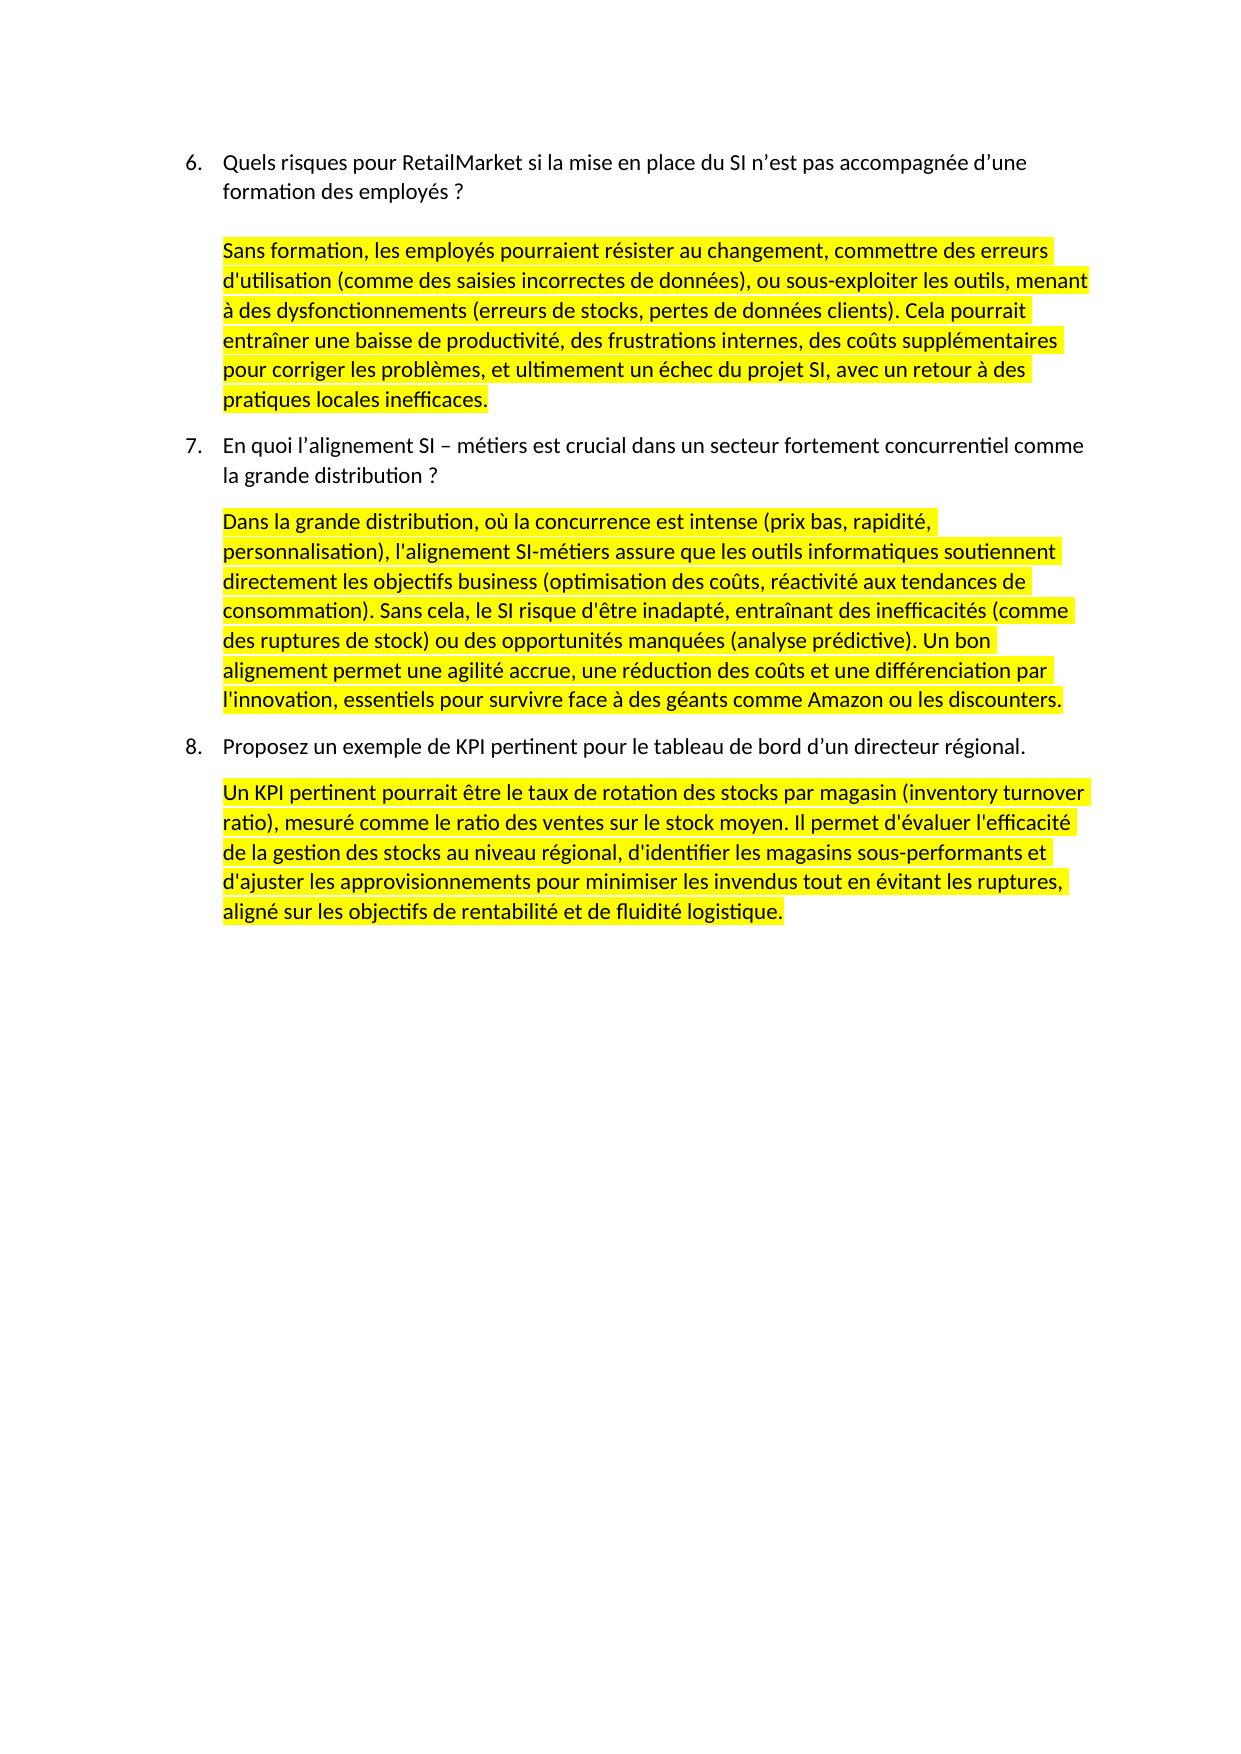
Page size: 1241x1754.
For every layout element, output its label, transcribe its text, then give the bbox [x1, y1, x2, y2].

list En quoi l’alignement SI – métiers est crucial dans un secteur fortement concurrentiel comme la grande distribution ? [185, 431, 1093, 489]
text Dans la grande distribution, où la concurrence est intense (prix bas, rapidité, personnalisation), l'alignement SI-métiers assure que les outils informatiques soutiennent directement les objectifs business (optimisation des coûts, réactivité aux tendances de consommation). Sans cela, le SI risque d'être inadapté, entraînant des inefficacités (comme des ruptures de stock) ou des opportunités manquées (analyse prédictive). Un bon alignement permet une agilité accrue, une réduction des coûts et une différenciation par l'innovation, essentiels pour survivre face à des géants comme Amazon ou les discounters. [223, 507, 1093, 714]
list Proposez un exemple de KPI pertinent pour le tableau de bord d’un directeur régional. [185, 732, 1093, 760]
list Quels risques pour RetailMarket si la mise en place du SI n’est pas accompagnée d’une formation des employés ? Sans formation, les employés pourraient résister au changement, commettre des erreurs d'utilisation (comme des saisies incorrectes de données), ou sous-exploiter les outils, menant à des dysfonctionnements (erreurs de stocks, pertes de données clients). Cela pourrait entraîner une baisse de productivité, des frustrations internes, des coûts supplémentaires pour corriger les problèmes, et ultimement un échec du projet SI, avec un retour à des pratiques locales inefficaces. [185, 148, 1093, 413]
text Un KPI pertinent pourrait être le taux de rotation des stocks par magasin (inventory turnover ratio), mesuré comme le ratio des ventes sur le stock moyen. Il permet d'évaluer l'efficacité de la gestion des stocks au niveau régional, d'identifier les magasins sous-performants et d'ajuster les approvisionnements pour minimiser les invendus tout en évitant les ruptures, aligné sur les objectifs de rentabilité et de fluidité logistique. [223, 778, 1093, 925]
